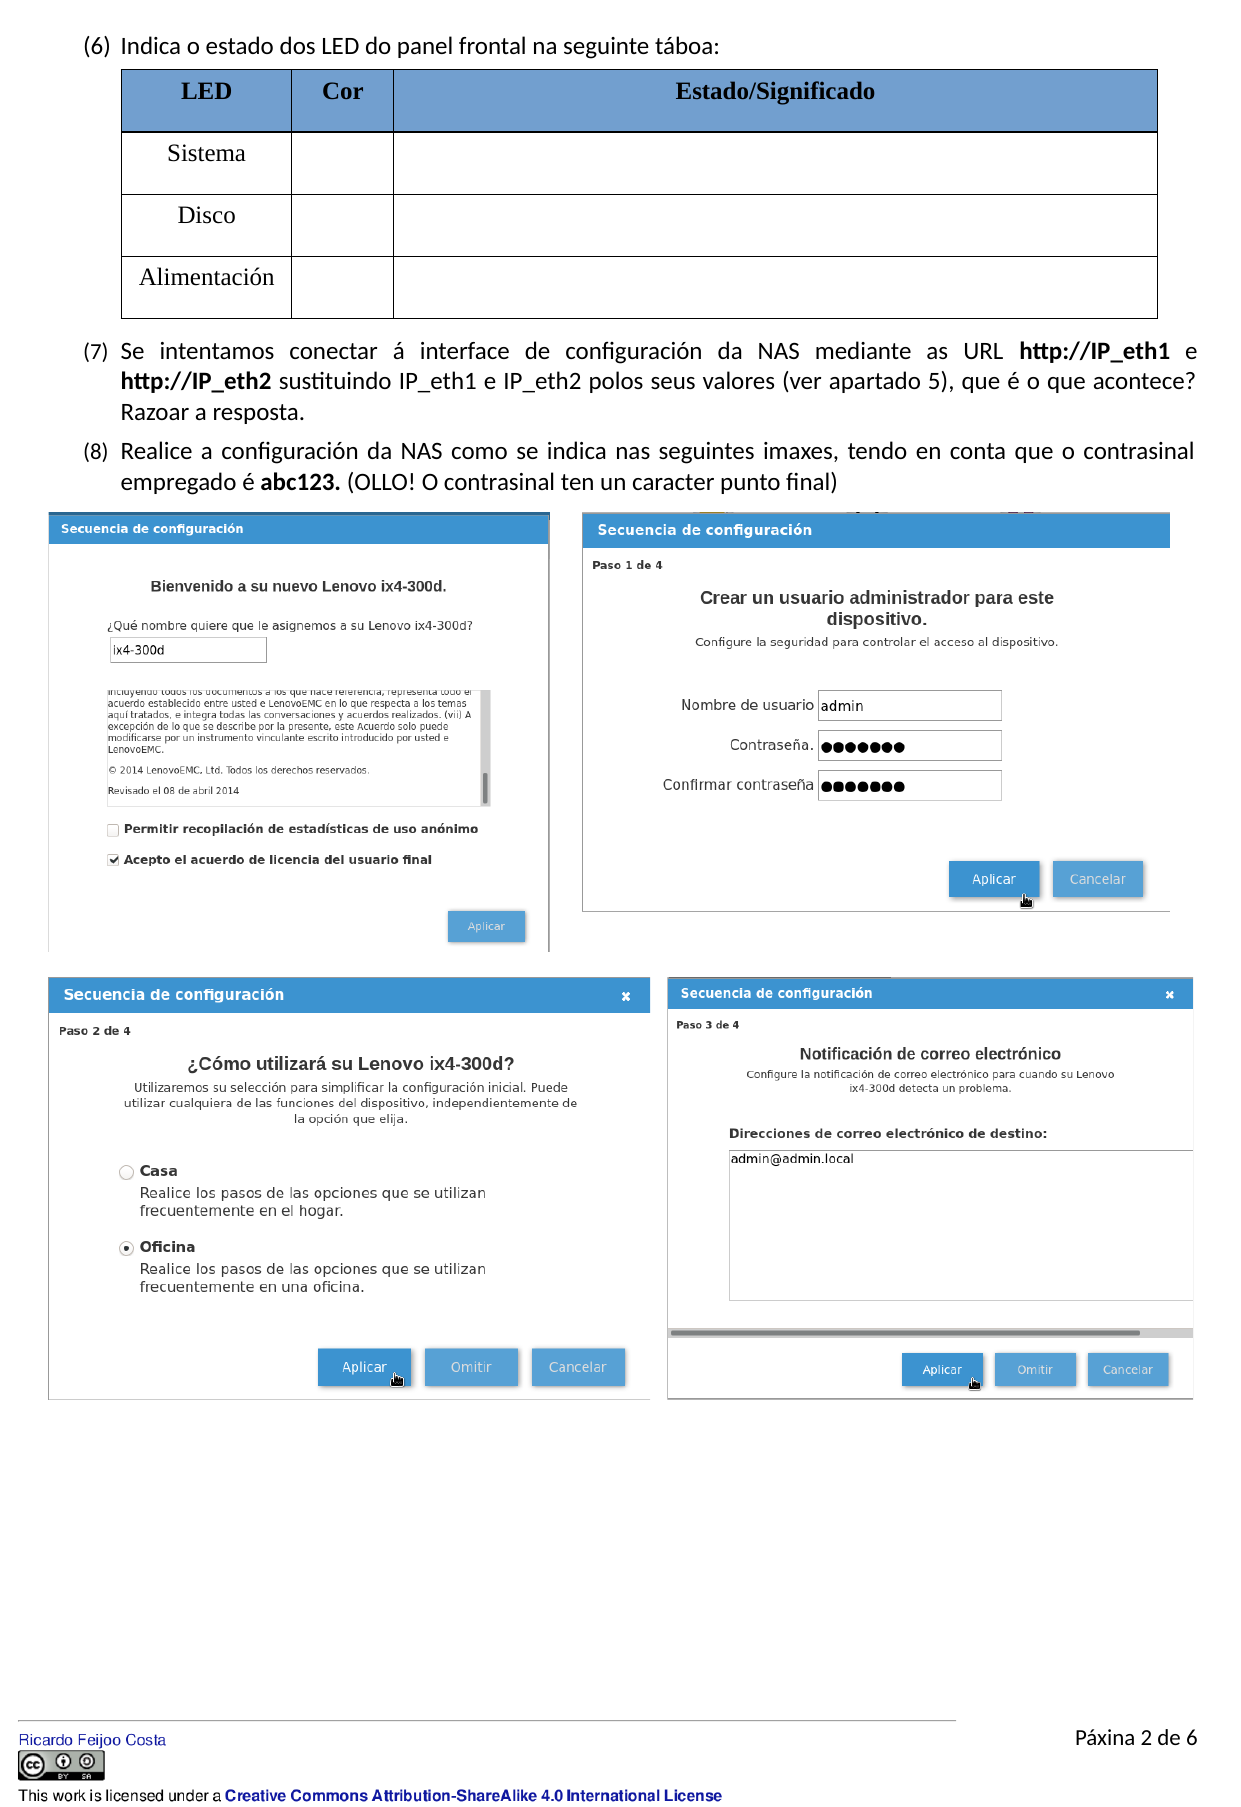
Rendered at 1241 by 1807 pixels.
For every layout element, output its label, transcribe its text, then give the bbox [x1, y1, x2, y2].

table_header LED [122, 70, 291, 131]
table_header Estado/Significado [394, 70, 1157, 131]
table_cell [292, 257, 393, 318]
table_cell [292, 195, 393, 256]
picture [667, 977, 1194, 1400]
table_cell Alimentación [122, 257, 291, 318]
table_header Cor [292, 70, 393, 131]
picture [48, 512, 550, 952]
picture [48, 977, 651, 1400]
table_cell [394, 257, 1157, 318]
list Indica o estado dos LED do panel frontal na seguinte táboa: [83, 30, 1197, 60]
table_cell Disco [122, 195, 291, 256]
list Realice a configuración da NAS como se indica nas seguintes imaxes, tendo en conta que o contrasinal empregado é abc123. (OLLO! O contrasinal ten un caracter punto final) [83, 435, 1197, 496]
table_cell [394, 195, 1157, 256]
table_cell [394, 133, 1157, 193]
list Se intentamos conectar á interface de configuración da NAS mediante as URL http://IP_eth1 e http://IP_eth2 sustituindo IP_eth1 e IP_eth2 polos seus valores (ver apartado 5), que é o que acontece? Razoar a resposta. [83, 335, 1197, 426]
picture [8, 1715, 957, 1806]
table_cell Sistema [122, 133, 291, 193]
picture [582, 512, 1170, 912]
table_cell [292, 133, 393, 193]
